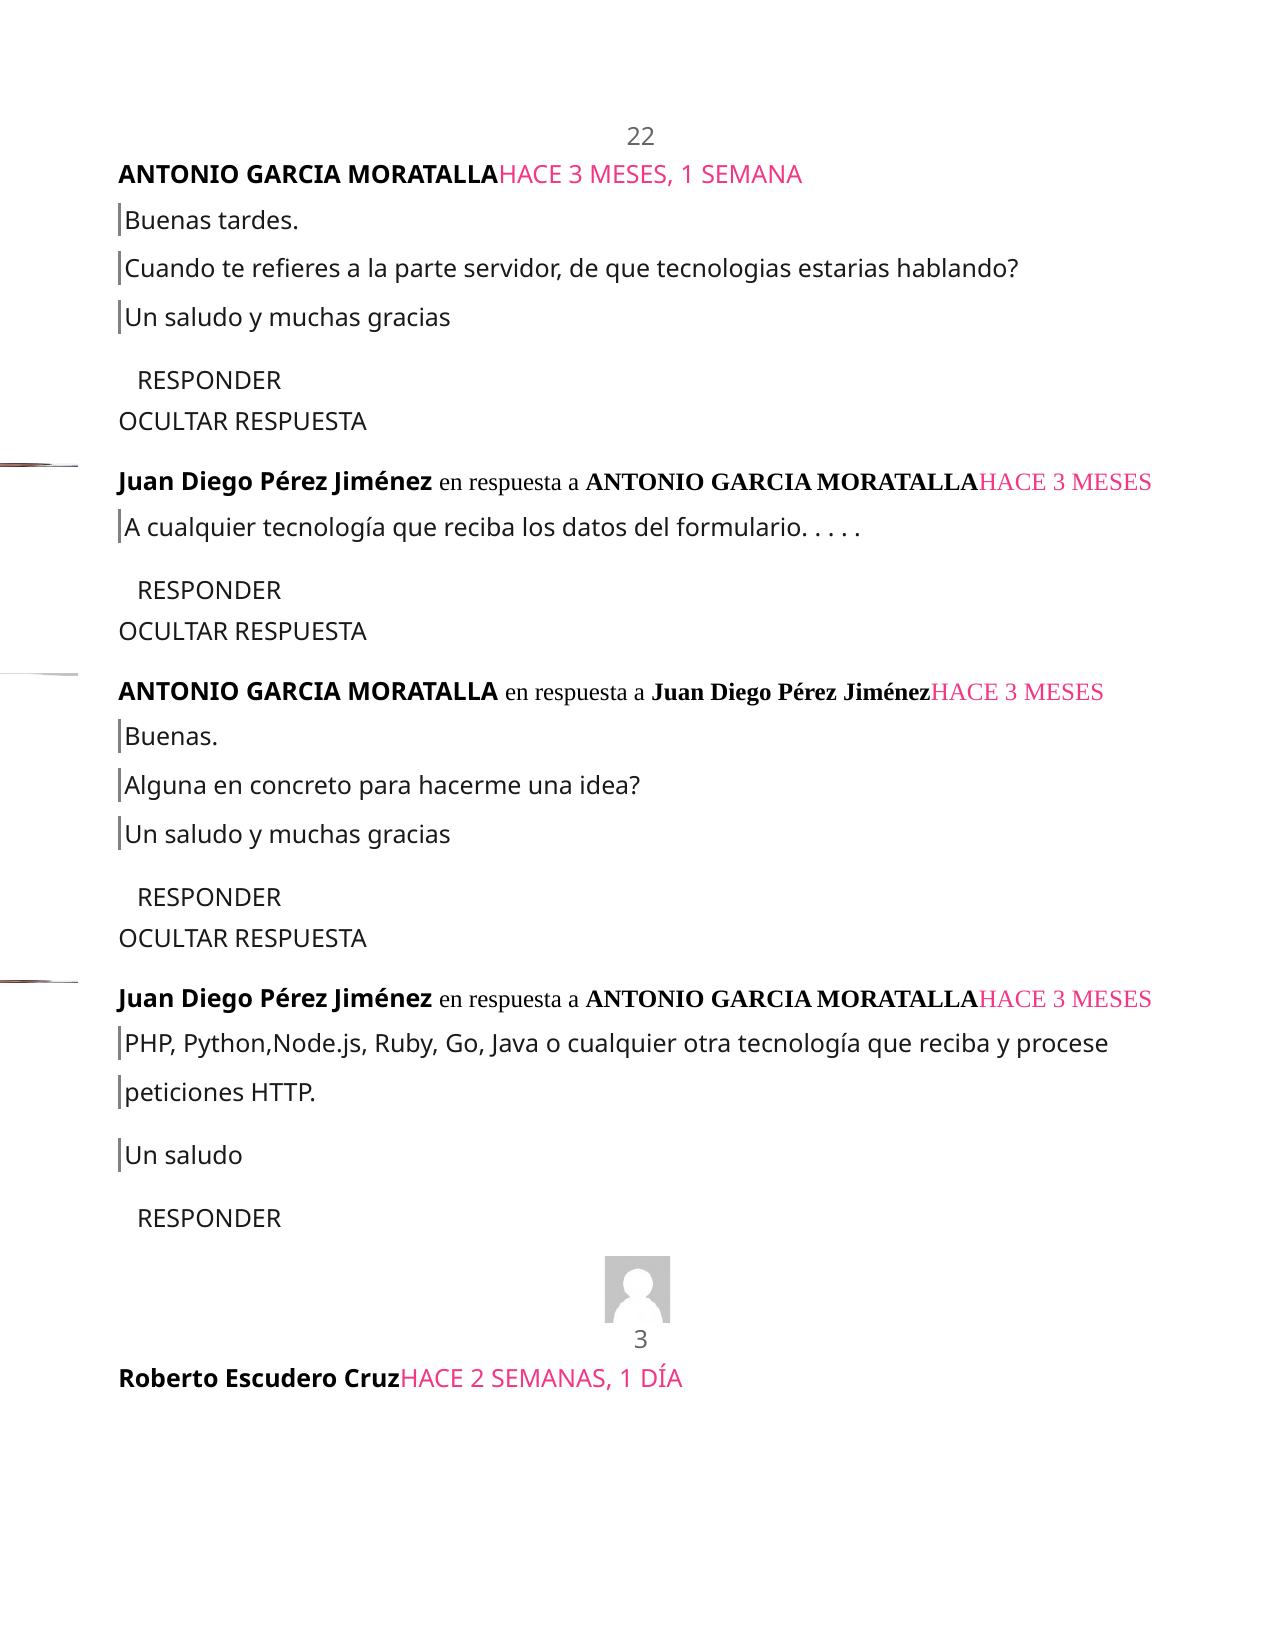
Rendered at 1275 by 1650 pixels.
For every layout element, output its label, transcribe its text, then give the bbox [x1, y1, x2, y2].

text RESPONDER [118, 1201, 1157, 1235]
text ANTONIO GARCIA MORATALLAHACE 3 MESES, 1 SEMANA [118, 157, 1157, 191]
text RESPONDER [118, 573, 1157, 607]
text OCULTAR RESPUESTA [118, 613, 1157, 647]
text Juan Diego Pérez Jiménez en respuesta a ANTONIO GARCIA MORATALLAHACE 3 MESES [118, 981, 1157, 1014]
text Un saludo [121, 1138, 1157, 1172]
text 22 [118, 118, 1157, 152]
text OCULTAR RESPUESTA [118, 404, 1157, 438]
text Roberto Escudero CruzHACE 2 SEMANAS, 1 DÍA [118, 1361, 1157, 1395]
text Buenas. Alguna en concreto para hacerme una idea? Un saludo y muchas gracias [118, 719, 1157, 850]
text 3 [118, 1322, 1157, 1356]
text Buenas tardes. Cuando te refieres a la parte servidor, de que tecnologias estarias hablando? Un saludo y muchas gracias [118, 202, 1157, 334]
text ANTONIO GARCIA MORATALLA en respuesta a Juan Diego Pérez JiménezHACE 3 MESES [118, 673, 1157, 708]
text RESPONDER [118, 363, 1157, 397]
text A cualquier tecnología que reciba los datos del formulario. . . . . [121, 509, 1157, 543]
picture [604, 1256, 671, 1323]
text OCULTAR RESPUESTA [118, 920, 1157, 954]
picture [0, 463, 79, 467]
text Juan Diego Pérez Jiménez en respuesta a ANTONIO GARCIA MORATALLAHACE 3 MESES [118, 464, 1157, 498]
text RESPONDER [118, 879, 1157, 914]
text PHP, Python,Node.js, Ruby, Go, Java o cualquier otra tecnología que reciba y procese peticiones HTTP. [118, 1026, 1157, 1109]
